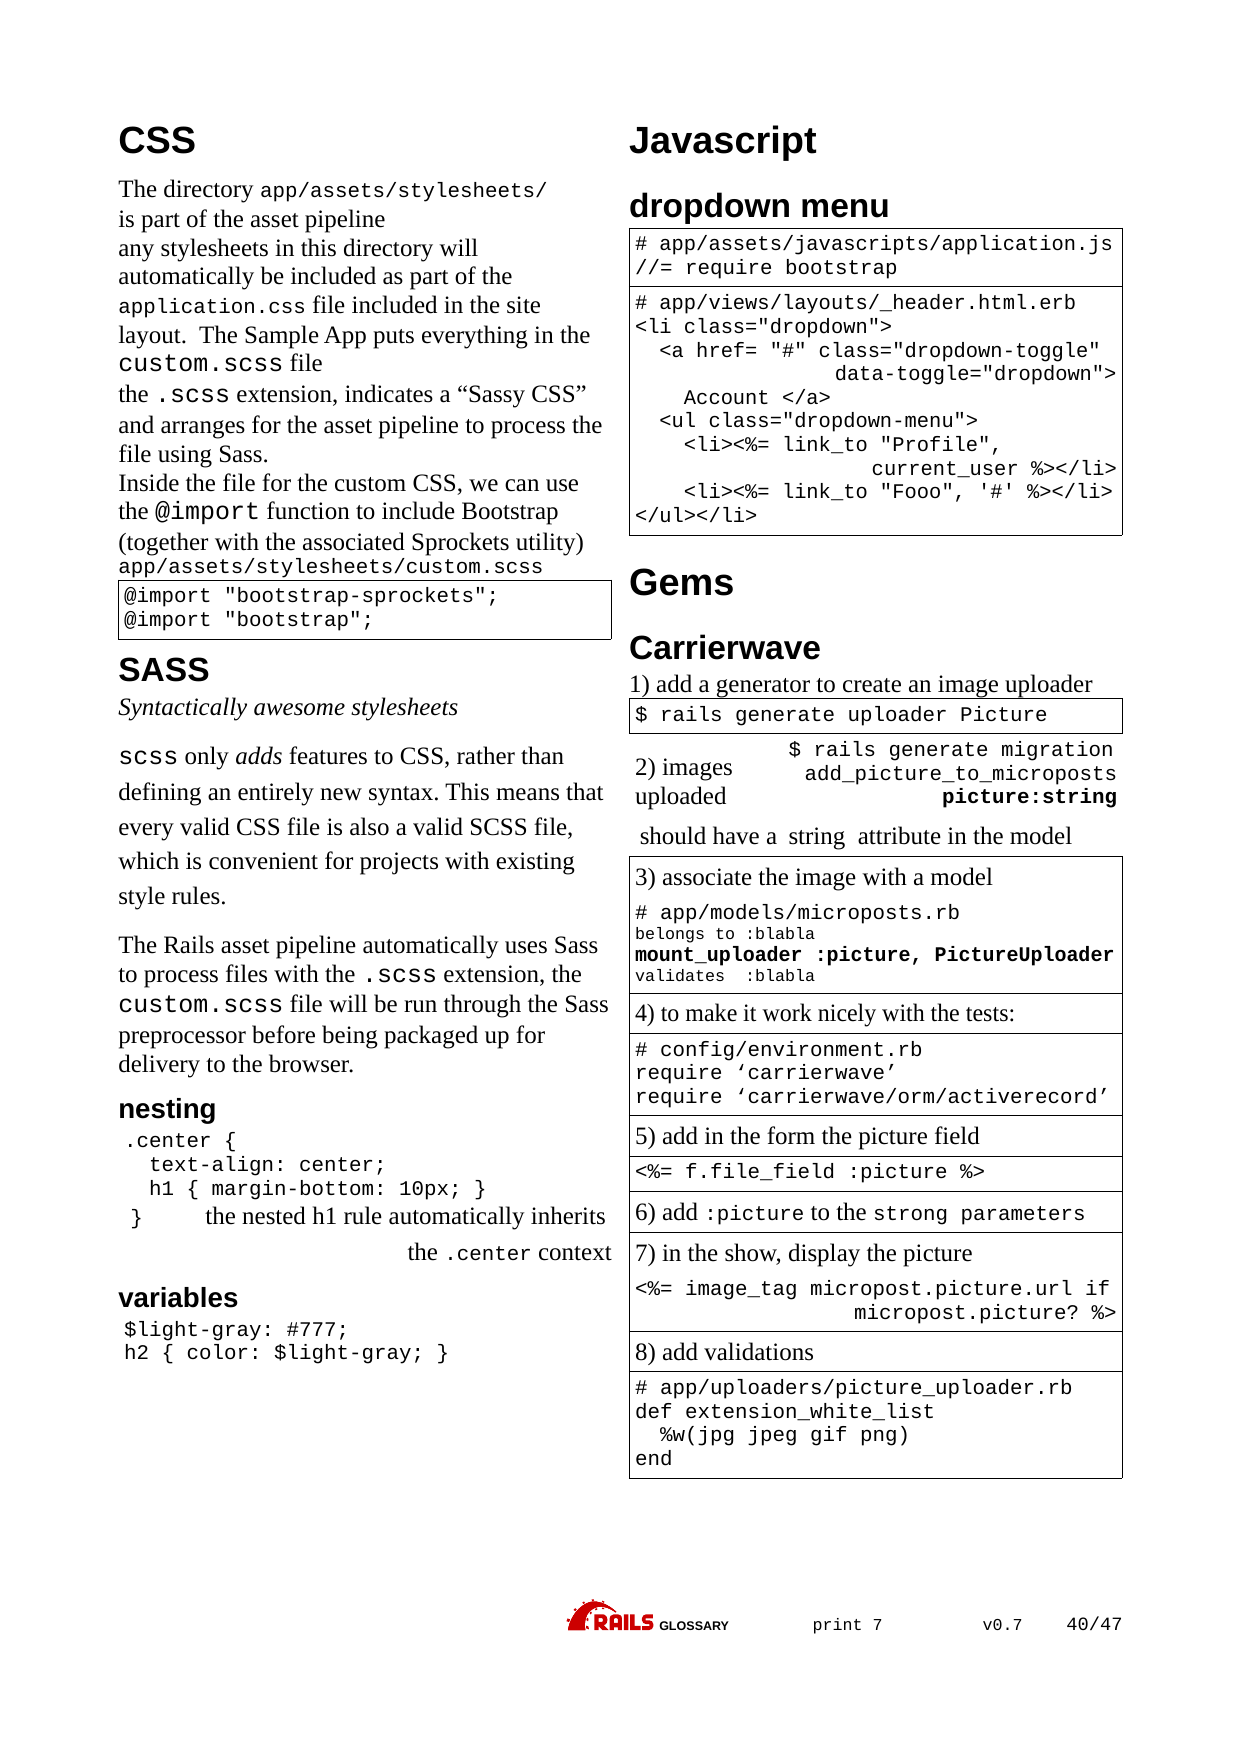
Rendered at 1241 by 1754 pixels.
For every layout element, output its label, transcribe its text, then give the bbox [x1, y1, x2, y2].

text the .scss extension, indicates a “Sassy CSS” and arranges for the asset pipeline to process the file using Sass. [118, 379, 611, 468]
subtitle CSS [118, 118, 611, 162]
table_cell # app/uploaders/picture_uploader.rb def extension_white_list %w(jpg jpeg gif png) end [630, 1372, 1122, 1477]
text The Rails asset pipeline automatically uses Sass to process files with the .scss extension, the custom.scss file will be run through the Sass preprocessor before being packaged up for delivery to the browser. [118, 930, 611, 1078]
text any stylesheets in this directory will automatically be included as part of the application.css file included in the site layout. The Sample App puts everything in the custom.scss file [118, 233, 611, 379]
subtitle dropdown menu [629, 186, 1122, 225]
table_cell 5) add in the form the picture field [630, 1116, 1122, 1156]
table_cell 2) images uploaded [629, 734, 783, 816]
text app/assets/stylesheets/custom.scss [118, 556, 611, 579]
text Inside the file for the custom CSS, we can use the @import function to include Bootstrap (together with the associated Sprockets utility) [118, 468, 611, 556]
table_header .center { text-align: center; h1 { margin-bottom: 10px; } } the nested h1 rule automatically inherits [118, 1125, 611, 1237]
table_header $light-gray: #777; h2 { color: $light-gray; } [118, 1313, 611, 1372]
table_cell <%= image_tag micropost.picture.url if micropost.picture? %> [630, 1272, 1122, 1331]
table_cell string attribute in the model [783, 816, 1122, 856]
subtitle Gems [629, 559, 1122, 603]
table_header @import "bootstrap-sprockets"; @import "bootstrap"; [119, 581, 611, 638]
text is part of the asset pipeline [118, 204, 611, 233]
table_cell 4) to make it work nicely with the tests: [630, 994, 1122, 1033]
table_cell # app/models/microposts.rb belongs to :blabla mount_uploader :picture, PictureUploader validates :blabla [630, 896, 1122, 992]
table_cell # app/views/layouts/_header.html.erb <li class="dropdown"> <a href= "#" class="dropdown-toggle" data-toggle="dropdown"> Account </a> <ul class="dropdown-menu"> <li><%= link_to "Profile", current_user %></li> <li><%= link_to "Fooo", '#' %></li> </ul></li> [630, 287, 1122, 534]
text 1) add a generator to create an image uploader [629, 669, 1122, 698]
table_header # config/environment.rb require ‘carrierwave’ require ‘carrierwave/orm/activerecord’ [630, 1034, 1122, 1115]
table_header # app/assets/javascripts/application.js //= require bootstrap [630, 229, 1122, 286]
subtitle SASS [118, 650, 611, 689]
subtitle Javascript [629, 118, 1122, 162]
text The directory app/assets/stylesheets/ [118, 174, 611, 204]
table_cell 8) add validations [630, 1332, 1122, 1371]
subtitle Carrierwave [629, 627, 1122, 666]
table_header 3) associate the image with a model [630, 857, 1122, 896]
subtitle nesting [118, 1093, 611, 1124]
subtitle variables [118, 1281, 611, 1313]
text Syntactically awesome stylesheets [118, 692, 611, 721]
text the .center context [118, 1237, 611, 1266]
table_header <%= f.file_field :picture %> [630, 1157, 1122, 1191]
text scss only adds features to CSS, rather than defining an entirely new syntax. This means that every valid CSS file is also a valid SCSS file, which is convenient for projects with existing style rules. [118, 741, 611, 910]
table_header $ rails generate uploader Picture [630, 699, 1122, 733]
table_cell 7) in the show, display the picture [630, 1233, 1122, 1272]
table_cell $ rails generate migration add_picture_to_microposts picture:string [783, 734, 1122, 816]
table_cell should have a [629, 816, 783, 856]
table_cell 6) add :picture to the strong parameters [630, 1192, 1122, 1232]
